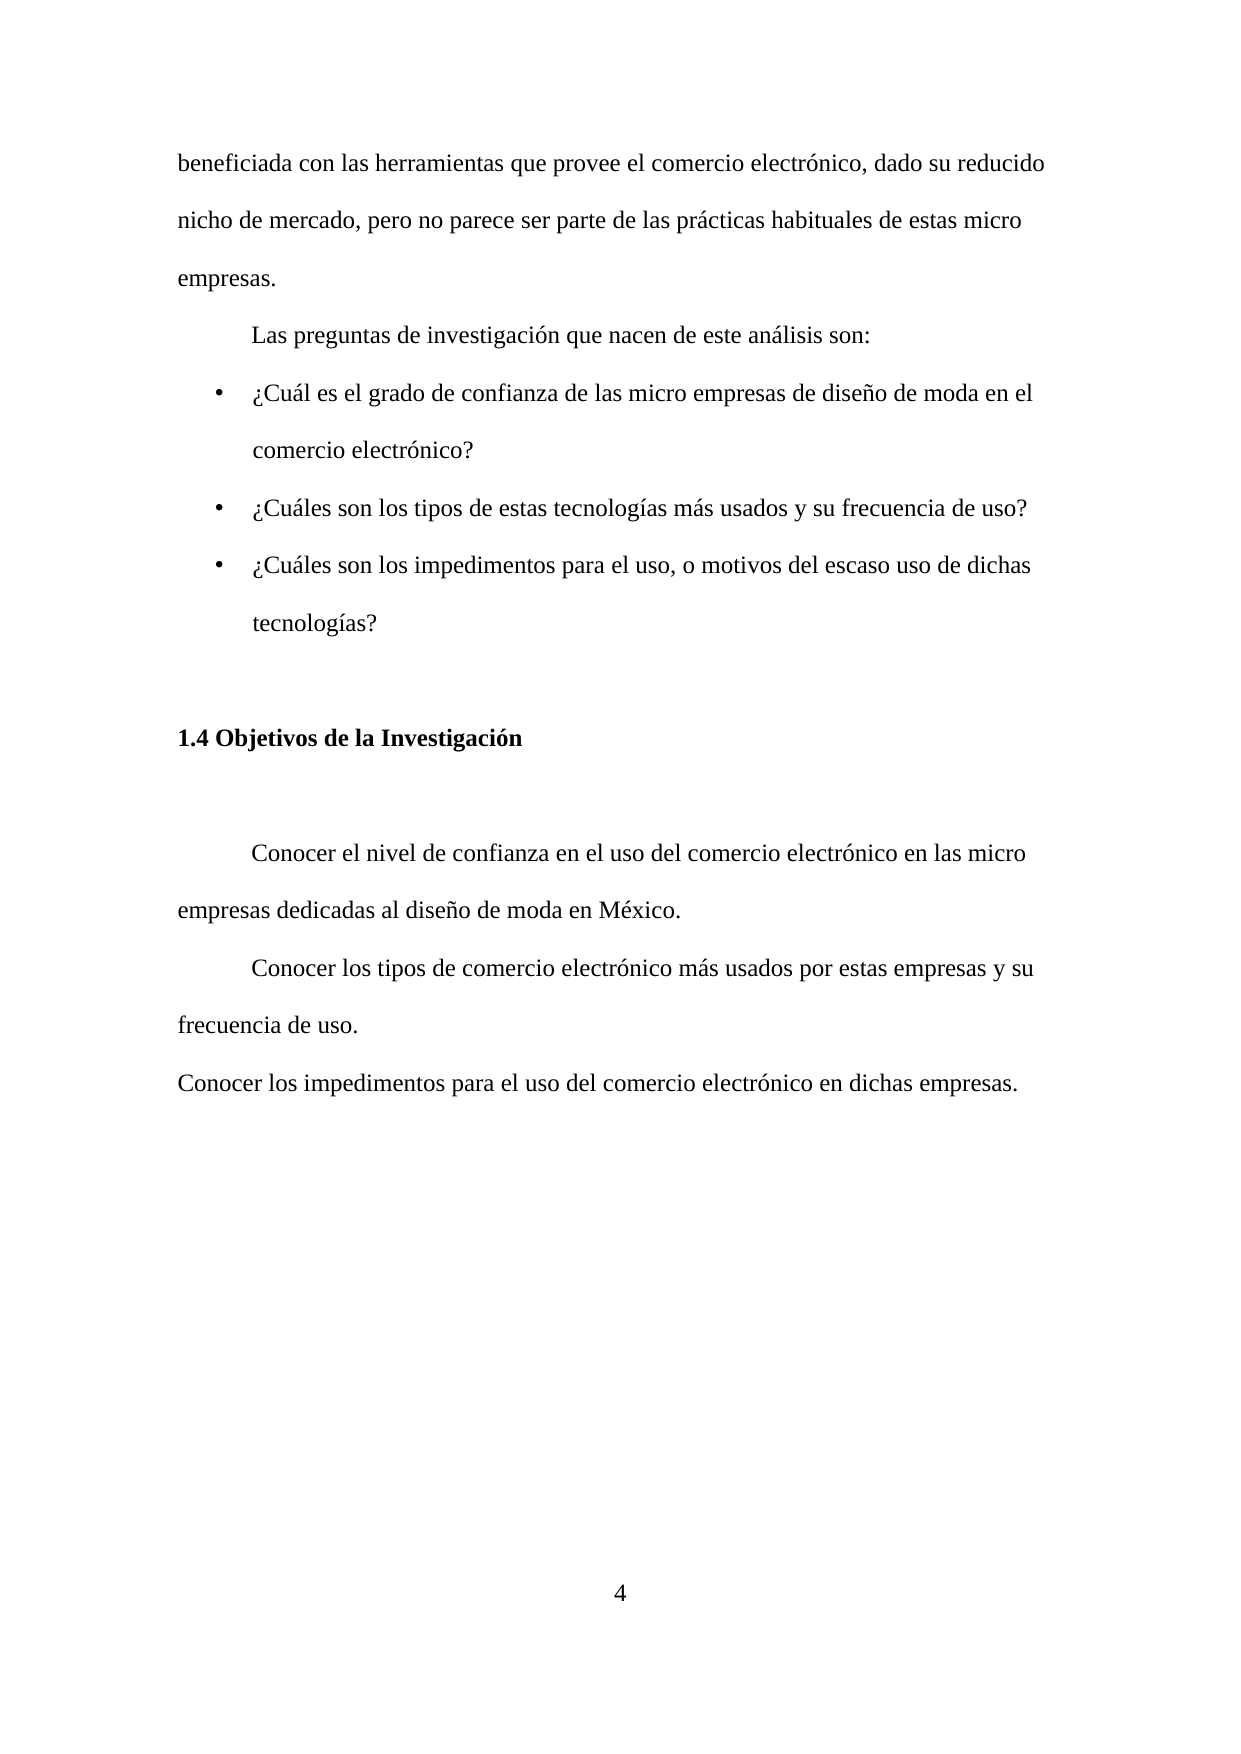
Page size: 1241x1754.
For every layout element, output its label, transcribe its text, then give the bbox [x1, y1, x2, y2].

text Las preguntas de investigación que nacen de este análisis son: [177, 320, 1063, 349]
text Conocer el nivel de confianza en el uso del comercio electrónico en las micro empresas dedicadas al diseño de moda en México. [177, 838, 1063, 924]
text beneficiada con las herramientas que provee el comercio electrónico, dado su reducido nicho de mercado, pero no parece ser parte de las prácticas habituales de estas micro empresas. [177, 148, 1063, 291]
text Conocer los tipos de comercio electrónico más usados por estas empresas y su frecuencia de uso. [177, 953, 1063, 1039]
text 1.4 Objetivos de la Investigación [177, 723, 1063, 751]
list ¿Cuáles son los tipos de estas tecnologías más usados y su frecuencia de uso? [215, 493, 1063, 521]
list ¿Cuál es el grado de confianza de las micro empresas de diseño de moda en el comercio electrónico? [215, 378, 1063, 464]
text Conocer los impedimentos para el uso del comercio electrónico en dichas empresas. [176, 1068, 1063, 1096]
list ¿Cuáles son los impedimentos para el uso, o motivos del escaso uso de dichas tecnologías? [215, 550, 1063, 636]
